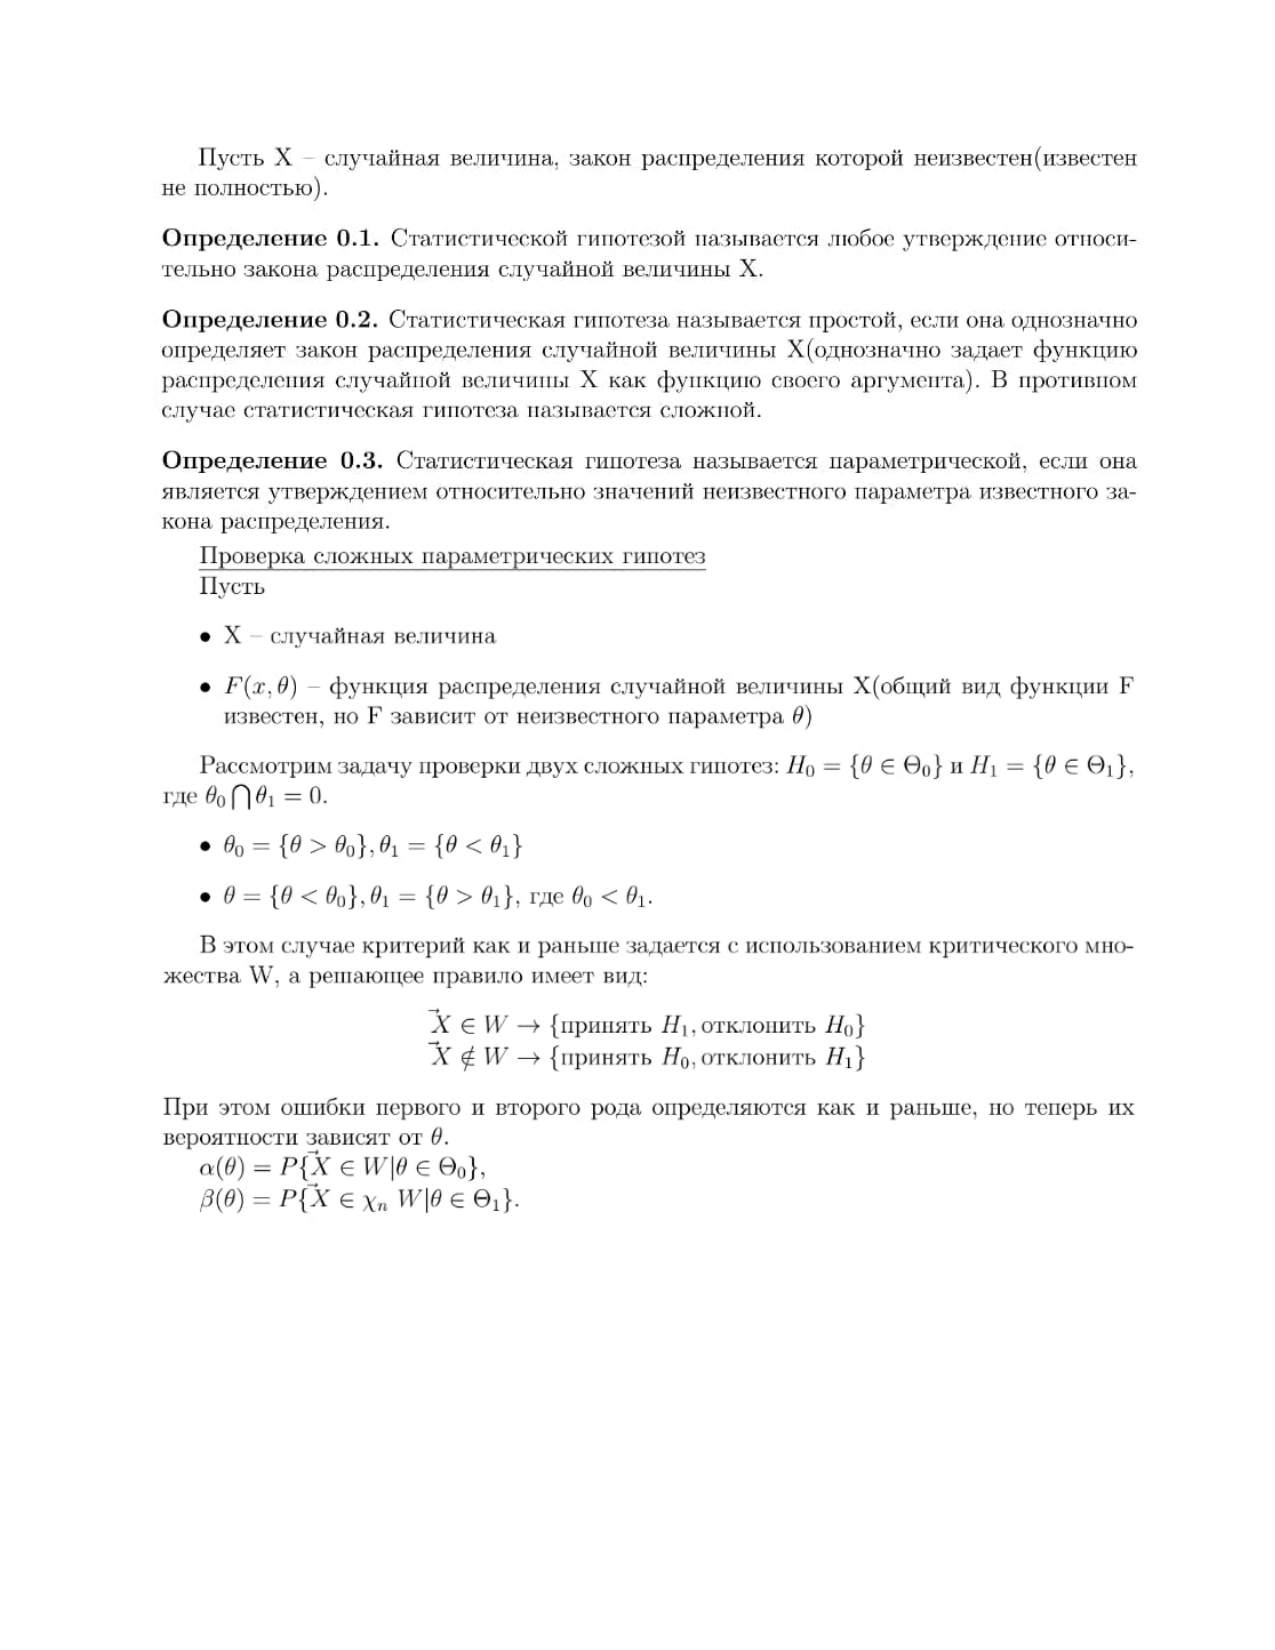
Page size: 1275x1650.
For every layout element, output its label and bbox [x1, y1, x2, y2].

picture [136, 136, 1175, 1227]
